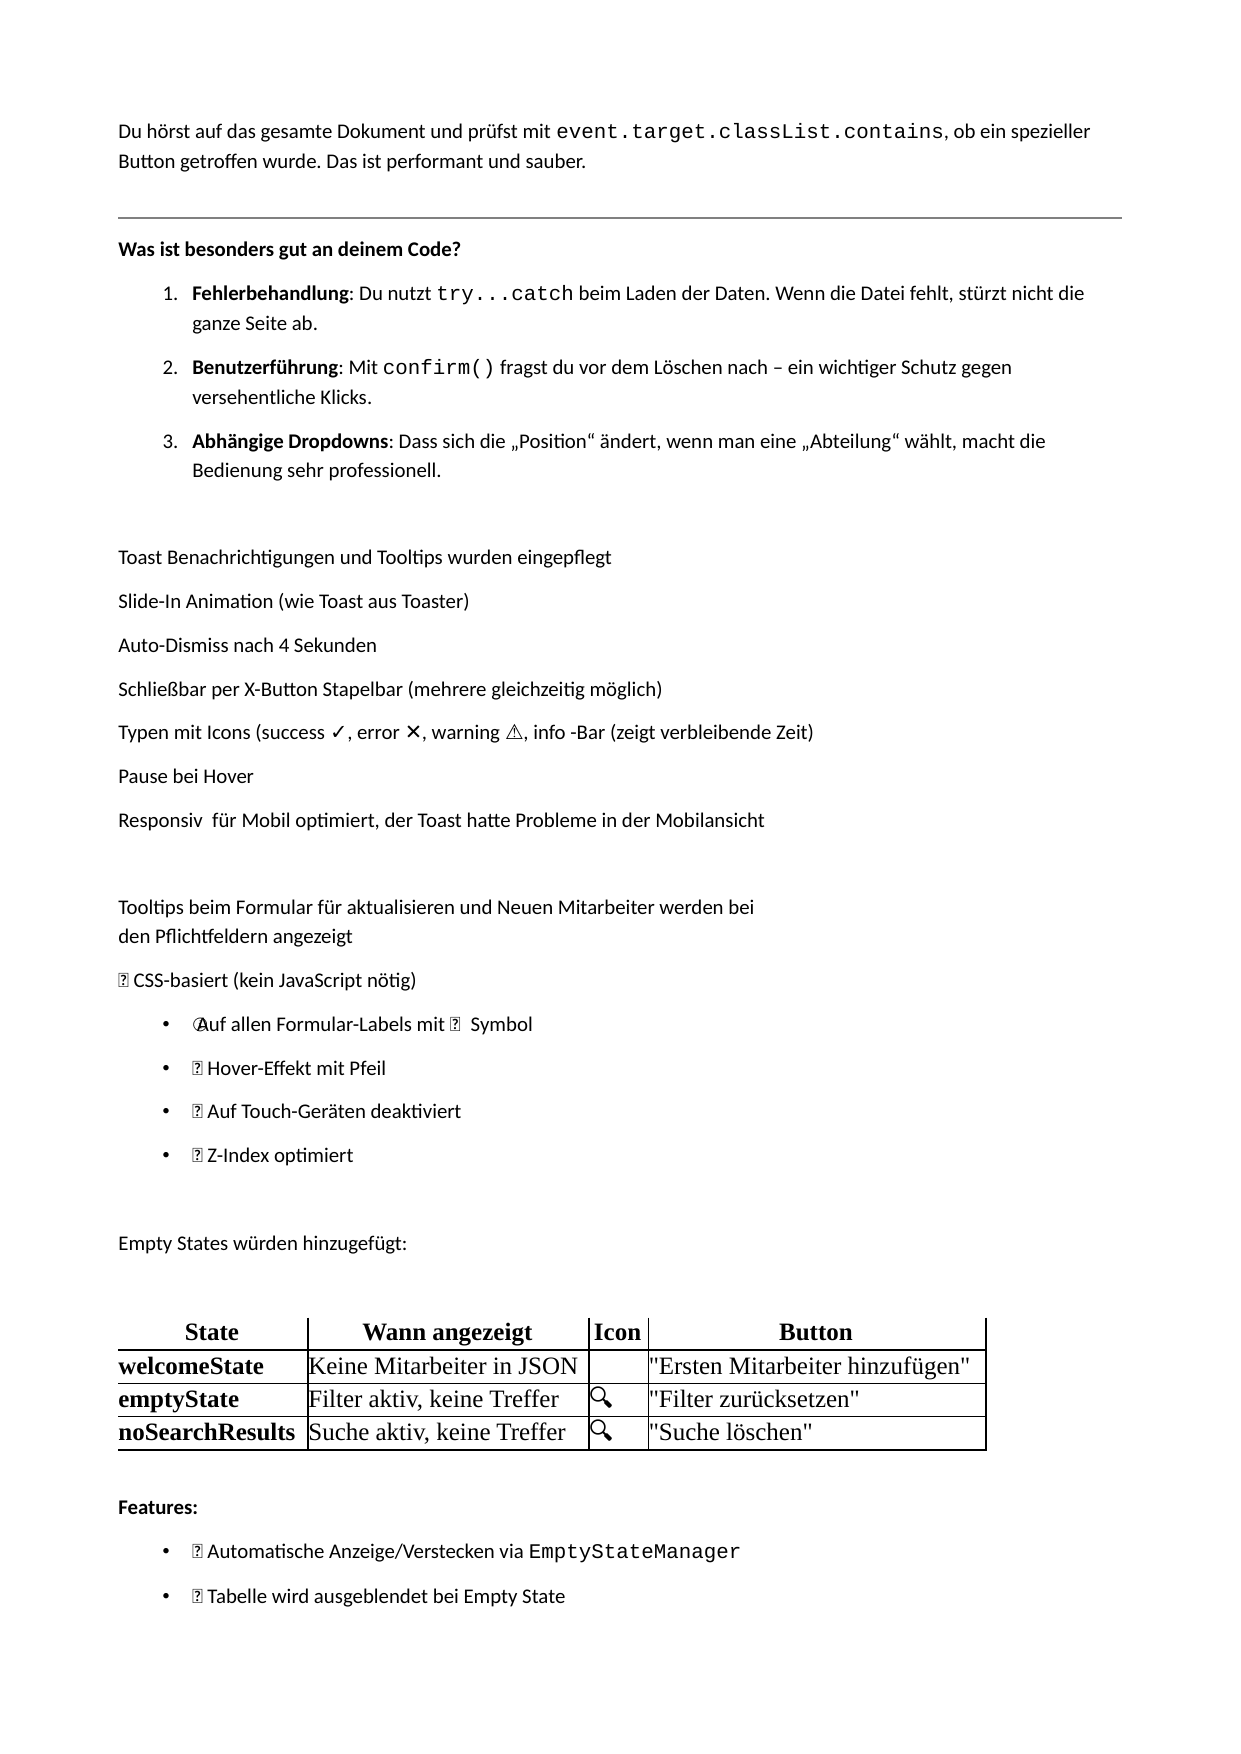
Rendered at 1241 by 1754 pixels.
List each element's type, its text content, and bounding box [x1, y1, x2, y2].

table_cell "Filter zurücksetzen" [649, 1384, 985, 1416]
list Fehlerbehandlung: Du nutzt try...catch beim Laden der Daten. Wenn die Datei fehlt, stürzt nicht die ganze Seite ab. [162, 280, 1122, 336]
text Empty States würden hinzugefügt: [118, 1230, 1122, 1255]
table_header Wann angezeigt [309, 1318, 588, 1349]
table_cell welcomeState [118, 1351, 307, 1382]
text Schließbar per X-Button Stapelbar (mehrere gleichzeitig möglich) [118, 676, 1122, 701]
list ✅ Automatische Anzeige/Verstecken via EmptyStateManager [162, 1538, 1122, 1564]
text Responsiv für Mobil optimiert, der Toast hatte Probleme in der Mobilansicht [118, 807, 1122, 832]
text Auto-Dismiss nach 4 Sekunden [118, 632, 1122, 657]
table_header Icon [590, 1318, 648, 1349]
text Typen mit Icons (success ✓, error ✕, warning ⚠, info -Bar (zeigt verbleibende Zeit) [118, 719, 1122, 745]
table_cell "Ersten Mitarbeiter hinzufügen" [649, 1351, 985, 1382]
text Pause bei Hover [118, 763, 1122, 789]
text Slide-In Animation (wie Toast aus Toaster) [118, 588, 1122, 614]
list Benutzerführung: Mit confirm() fragst du vor dem Löschen nach – ein wichtiger Schutz gegen versehentliche Klicks. [162, 354, 1122, 409]
text ✅ CSS-basiert (kein JavaScript nötig) [118, 967, 1122, 993]
subtitle Was ist besonders gut an deinem Code? [118, 236, 1122, 262]
text Du hörst auf das gesamte Dokument und prüfst mit event.target.classList.contains, ob ein spezieller Button getroffen wurde. Das ist performant und sauber. [118, 118, 1122, 174]
table_header Button [649, 1318, 985, 1349]
table_cell Keine Mitarbeiter in JSON [309, 1351, 588, 1382]
list ✅ Z-Index optimiert [162, 1142, 1122, 1168]
text Tooltips beim Formular für aktualisieren und Neuen Mitarbeiter werden bei den Pflichtfeldern angezeigt [118, 894, 1122, 949]
list ✅ Hover-Effekt mit Pfeil [162, 1055, 1122, 1080]
table_header State [118, 1318, 307, 1349]
table_cell 🔍 [590, 1384, 648, 1416]
table_cell 🔍 [590, 1417, 648, 1449]
table_cell 🎉 [590, 1351, 648, 1382]
list ✅ Auf Touch-Geräten deaktiviert [162, 1099, 1122, 1124]
table_cell noSearchResults [118, 1417, 307, 1449]
list ✅ Tabelle wird ausgeblendet bei Empty State [162, 1583, 1122, 1608]
text Features: [118, 1494, 1122, 1519]
table_cell Suche aktiv, keine Treffer [309, 1417, 588, 1449]
text Toast Benachrichtigungen und Tooltips wurden eingepflegt [118, 544, 1122, 570]
list ✅ Auf allen Formular-Labels mit ⓘ Symbol [162, 1011, 1122, 1037]
table_cell emptyState [118, 1384, 307, 1416]
list Abhängige Dropdowns: Dass sich die „Position“ ändert, wenn man eine „Abteilung“ wählt, macht die Bedienung sehr professionell. [162, 428, 1122, 482]
table_cell Filter aktiv, keine Treffer [309, 1384, 588, 1416]
table_cell "Suche löschen" [649, 1417, 985, 1449]
